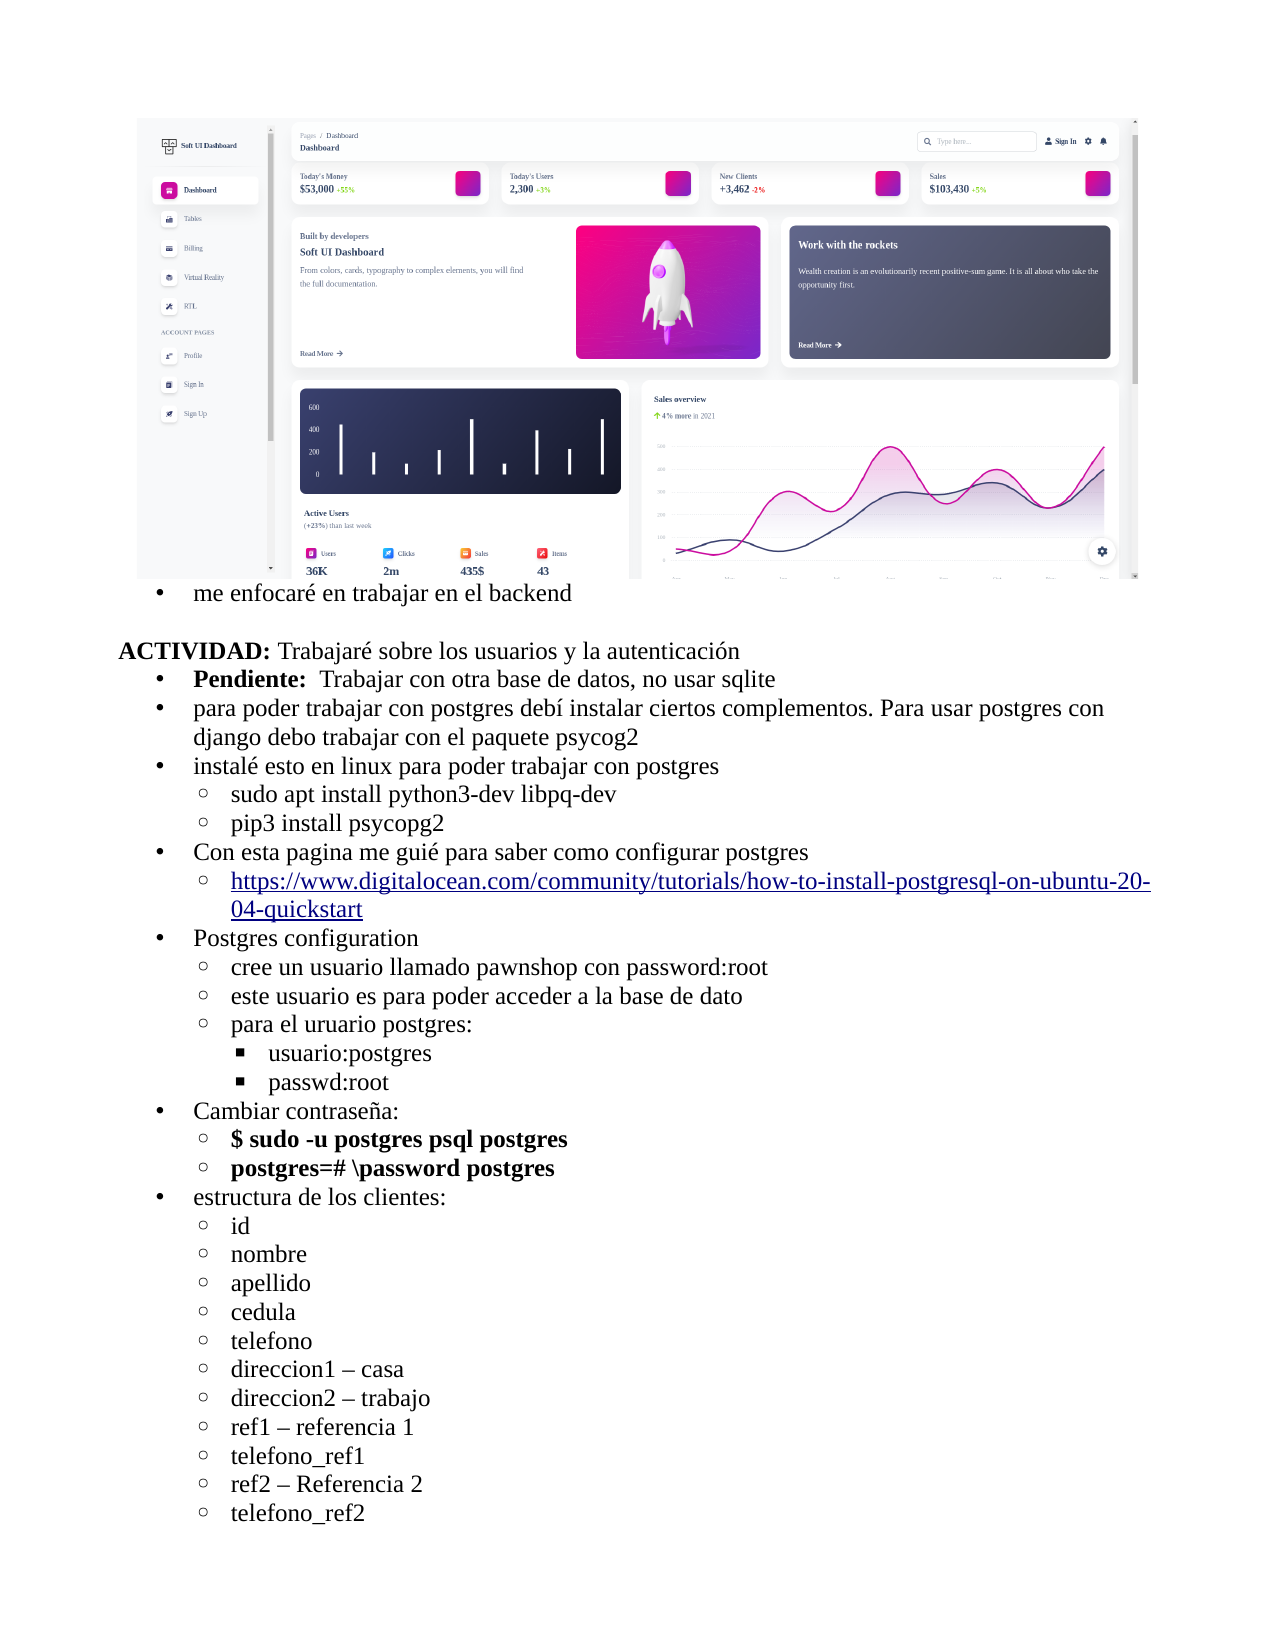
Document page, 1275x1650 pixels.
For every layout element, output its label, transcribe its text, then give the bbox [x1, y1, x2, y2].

picture [136, 118, 1139, 579]
list estructura de los clientes: [156, 1182, 1157, 1211]
list me enfocaré en trabajar en el backend [156, 118, 1157, 607]
list passwd:root [231, 1067, 1157, 1096]
list usuario:postgres [231, 1038, 1157, 1067]
list pip3 install psycopg2 [193, 808, 1157, 837]
list id [193, 1211, 1157, 1239]
list cree un usuario llamado pawnshop con password:root [193, 952, 1157, 981]
list instalé esto en linux para poder trabajar con postgres [156, 751, 1157, 779]
list Pendiente: Trabajar con otra base de datos, no usar sqlite [156, 664, 1157, 693]
list Postgres configuration [156, 923, 1157, 952]
list sudo apt install python3-dev libpq-dev [193, 779, 1157, 808]
list telefono_ref2 [193, 1498, 1157, 1527]
list postgres=# \password postgres [193, 1153, 1157, 1182]
list direccion1 – casa [193, 1354, 1157, 1383]
list cedula [193, 1297, 1157, 1326]
list este usuario es para poder acceder a la base de dato [193, 981, 1157, 1009]
list Cambiar contraseña: [156, 1096, 1157, 1124]
list telefono_ref1 [193, 1441, 1157, 1469]
list para poder trabajar con postgres debí instalar ciertos complementos. Para usar postgres con django debo trabajar con el paquete psycog2 [156, 693, 1157, 751]
list https://www.digitalocean.com/community/tutorials/how-to-install-postgresql-on-ubuntu-20-04-quickstart [193, 866, 1157, 923]
list ref2 – Referencia 2 [193, 1469, 1157, 1498]
list ref1 – referencia 1 [193, 1412, 1157, 1441]
text ACTIVIDAD: Trabajaré sobre los usuarios y la autenticación [118, 636, 1157, 664]
list Con esta pagina me guié para saber como configurar postgres [156, 837, 1157, 866]
list para el uruario postgres: [193, 1009, 1157, 1038]
list $ sudo -u postgres psql postgres [193, 1124, 1157, 1153]
list telefono [193, 1326, 1157, 1354]
list apellido [193, 1268, 1157, 1297]
list nombre [193, 1239, 1157, 1268]
list direccion2 – trabajo [193, 1383, 1157, 1412]
